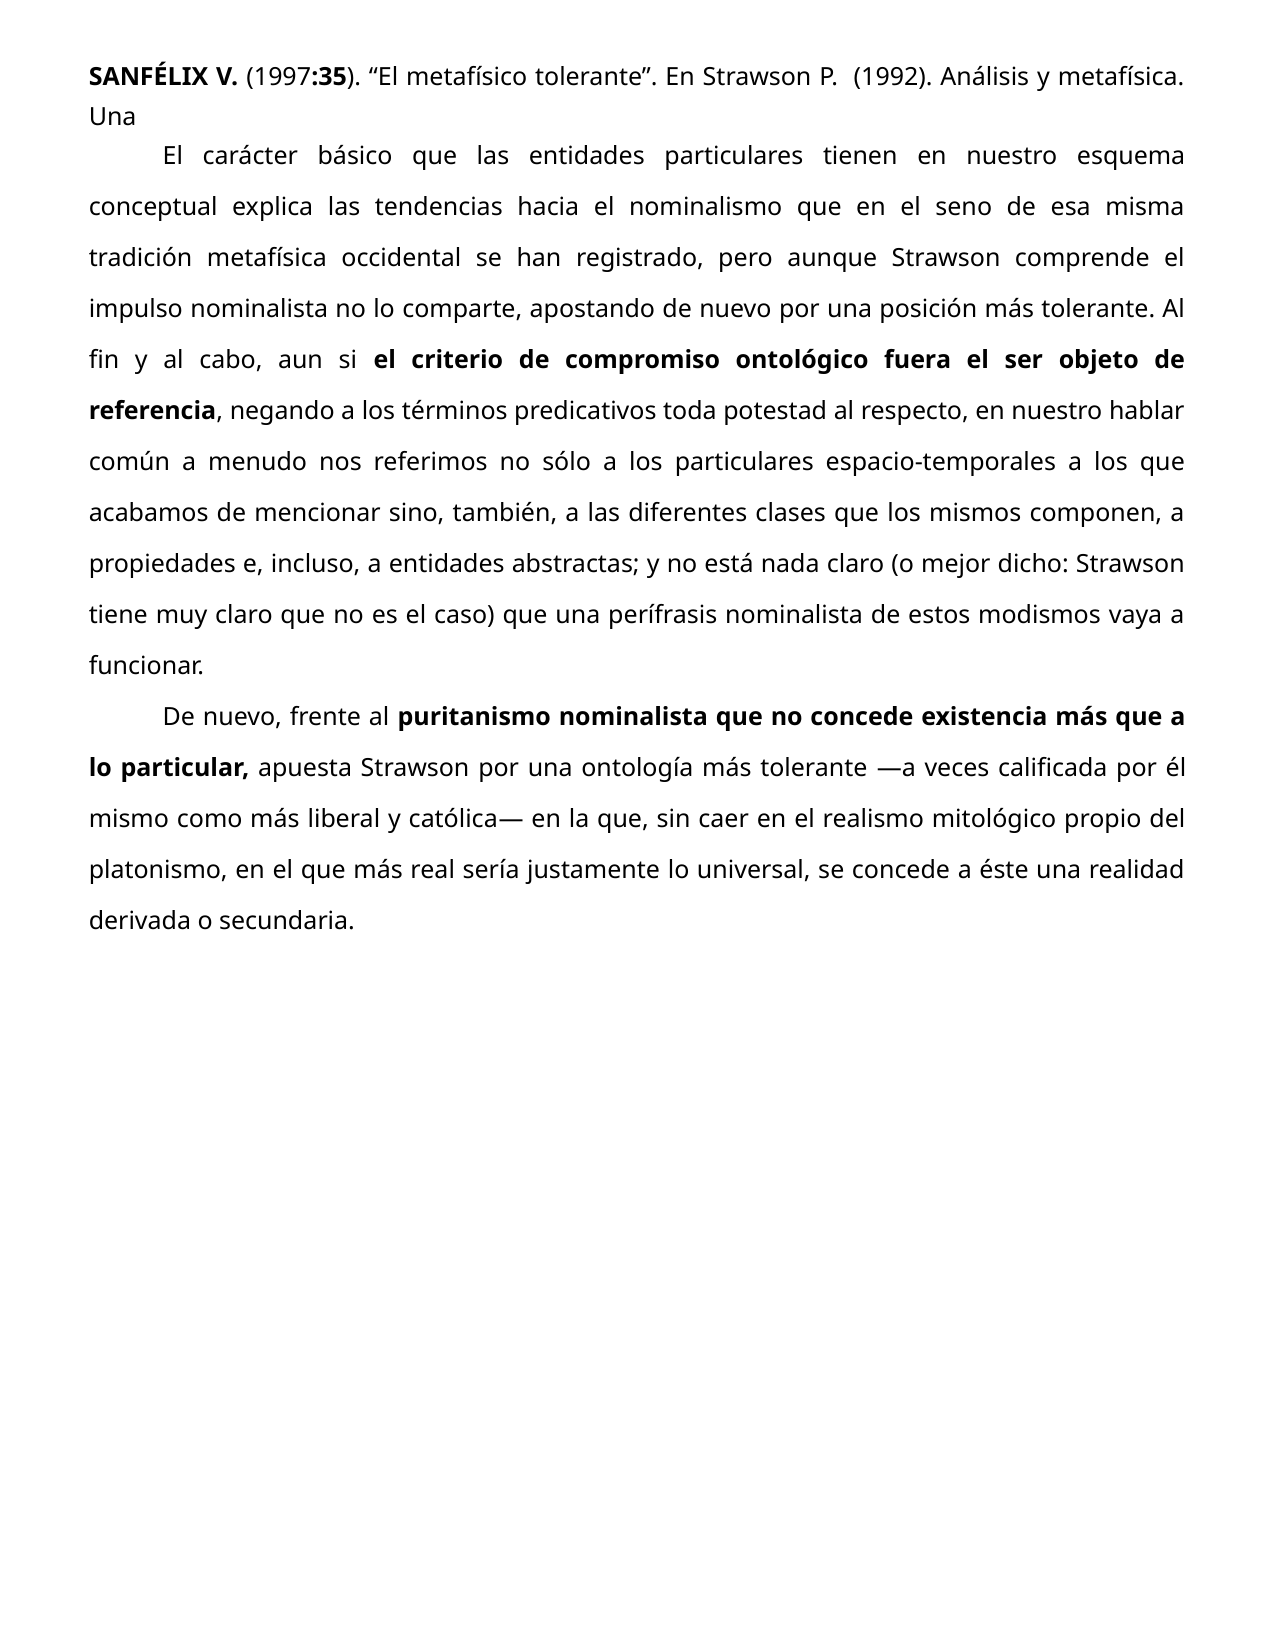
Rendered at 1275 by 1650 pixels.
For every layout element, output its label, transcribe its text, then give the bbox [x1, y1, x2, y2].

text El carácter básico que las entidades particulares tienen en nuestro esquema conceptual explica las tendencias hacia el nominalismo que en el seno de esa misma tradición metafísica occidental se han registrado, pero aunque Strawson comprende el impulso nominalista no lo comparte, apostando de nuevo por una posición más tolerante. Al fin y al cabo, aun si el criterio de compromiso ontológico fuera el ser objeto de referencia, negando a los términos predicativos toda potestad al respecto, en nuestro hablar común a menudo nos referimos no sólo a los particulares espacio-temporales a los que acabamos de mencionar sino, también, a las diferentes clases que los mismos componen, a propiedades e, incluso, a entidades abstractas; y no está nada claro (o mejor dicho: Strawson tiene muy claro que no es el caso) que una perífrasis nominalista de estos modismos vaya a funcionar. [88, 137, 1186, 682]
text SANFÉLIX V. (1997:35). “El metafísico tolerante”. En Strawson P. (1992). Análisis y metafísica. Una [88, 59, 1186, 132]
text De nuevo, frente al puritanismo nominalista que no concede existencia más que a lo particular, apuesta Strawson por una ontología más tolerante —a veces calificada por él mismo como más liberal y católica— en la que, sin caer en el realismo mitológico propio del platonismo, en el que más real sería justamente lo universal, se concede a éste una realidad derivada o secundaria. [88, 699, 1186, 937]
